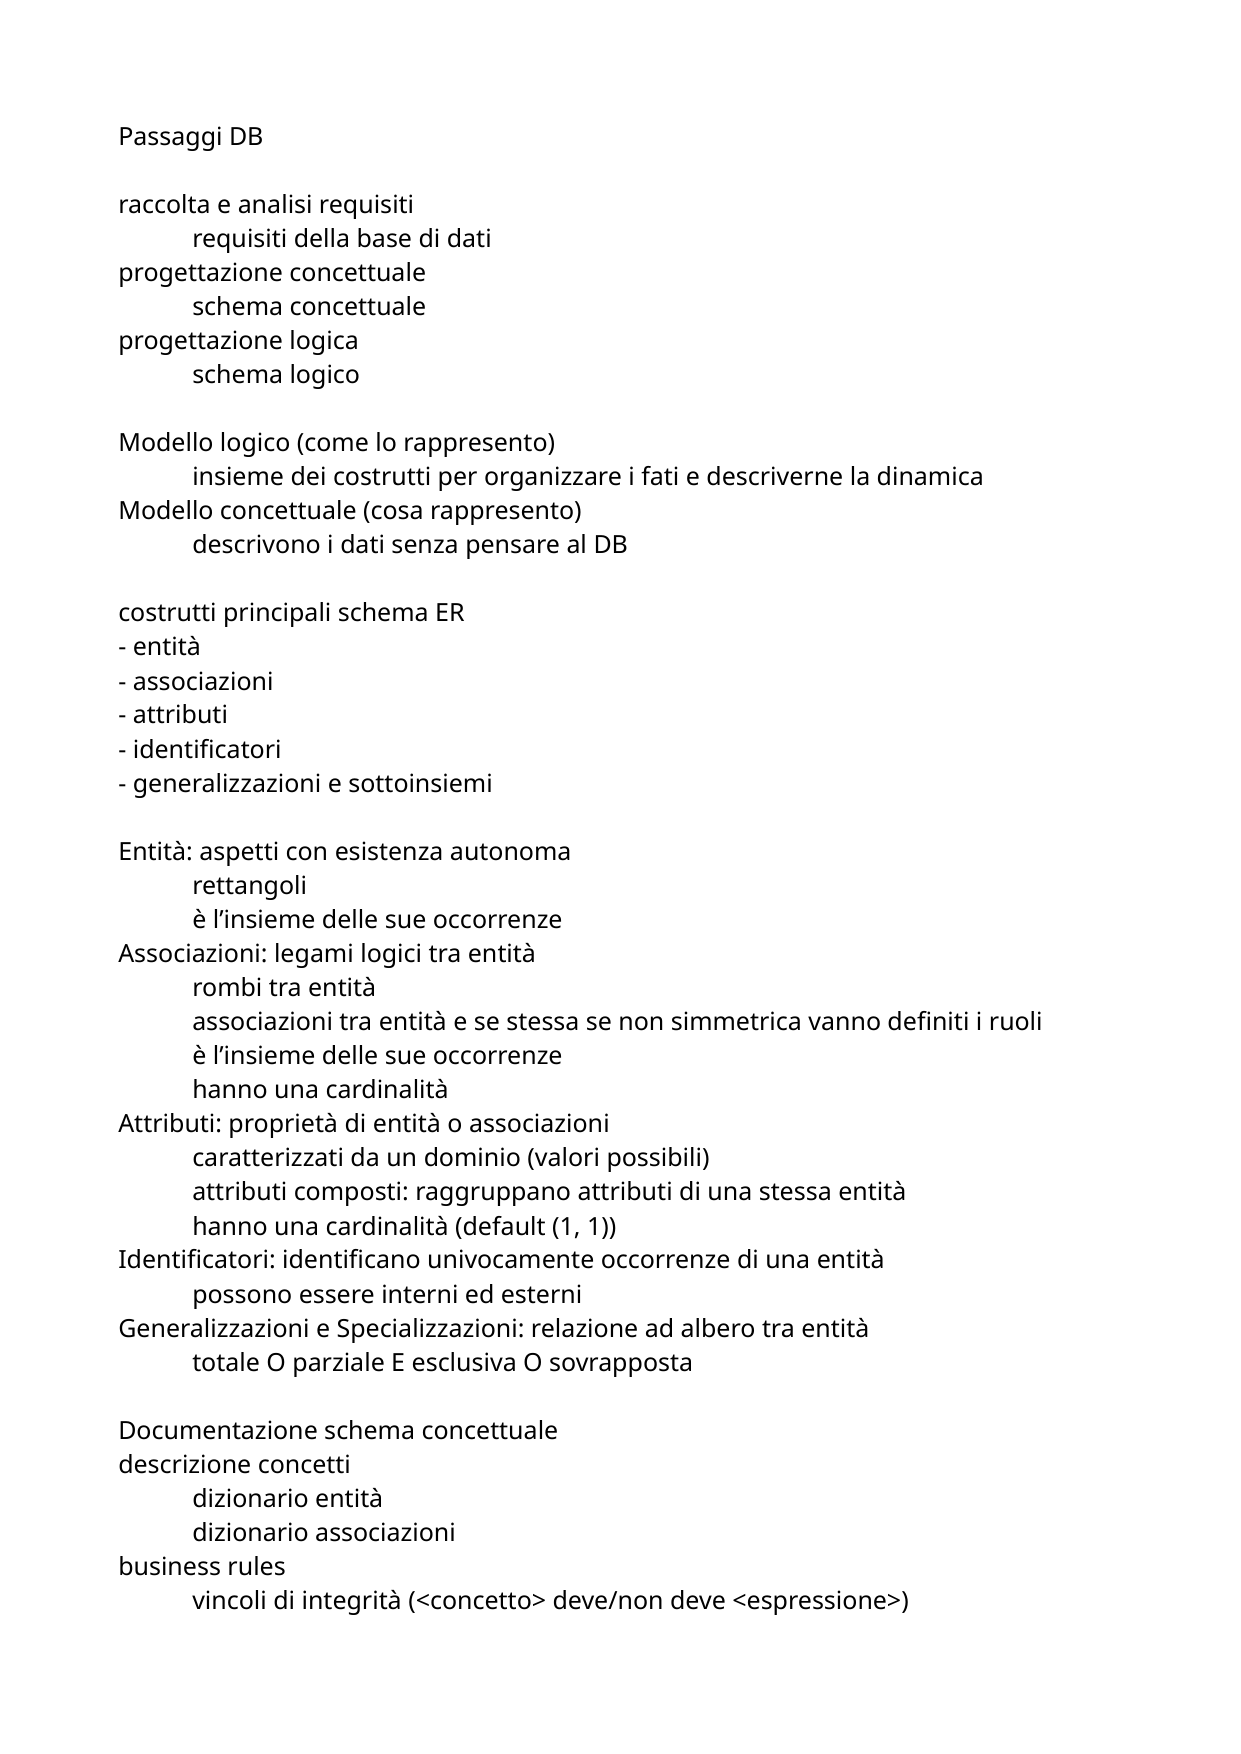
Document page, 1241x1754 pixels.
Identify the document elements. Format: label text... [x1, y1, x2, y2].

text - entità [118, 629, 1122, 663]
text costrutti principali schema ER [118, 595, 1122, 629]
text - attributi [118, 697, 1122, 731]
text schema logico [118, 357, 1122, 391]
text business rules [118, 1549, 1122, 1583]
text Documentazione schema concettuale [118, 1412, 1122, 1447]
text hanno una cardinalità (default (1, 1)) [118, 1208, 1122, 1242]
text schema concettuale [118, 288, 1122, 322]
text requisiti della base di dati [118, 220, 1122, 254]
text descrizione concetti [118, 1447, 1122, 1481]
text è l’insieme delle sue occorrenze [118, 1038, 1122, 1072]
text Identificatori: identificano univocamente occorrenze di una entità [118, 1242, 1122, 1276]
text Passaggi DB [118, 118, 1122, 152]
text descrivono i dati senza pensare al DB [118, 527, 1122, 561]
text - associazioni [118, 663, 1122, 697]
text dizionario associazioni [118, 1515, 1122, 1549]
text possono essere interni ed esterni [118, 1276, 1122, 1310]
text vincoli di integrità (<concetto> deve/non deve <espressione>) [118, 1583, 1122, 1617]
text rombi tra entità [118, 970, 1122, 1004]
text progettazione logica [118, 322, 1122, 357]
text insieme dei costrutti per organizzare i fati e descriverne la dinamica [118, 459, 1122, 493]
text Attributi: proprietà di entità o associazioni [118, 1106, 1122, 1140]
text totale O parziale E esclusiva O sovrapposta [118, 1344, 1122, 1378]
text caratterizzati da un dominio (valori possibili) [118, 1140, 1122, 1174]
text rettangoli [118, 867, 1122, 902]
text Associazioni: legami logici tra entità [118, 936, 1122, 970]
text - generalizzazioni e sottoinsiemi [118, 765, 1122, 799]
text Modello logico (come lo rappresento) [118, 425, 1122, 459]
text hanno una cardinalità [118, 1072, 1122, 1106]
text raccolta e analisi requisiti [118, 186, 1122, 220]
text progettazione concettuale [118, 254, 1122, 288]
text attributi composti: raggruppano attributi di una stessa entità [118, 1174, 1122, 1208]
text è l’insieme delle sue occorrenze [118, 902, 1122, 936]
text Modello concettuale (cosa rappresento) [118, 493, 1122, 527]
text - identificatori [118, 731, 1122, 765]
text Entità: aspetti con esistenza autonoma [118, 833, 1122, 867]
text associazioni tra entità e se stessa se non simmetrica vanno definiti i ruoli [118, 1004, 1122, 1038]
text dizionario entità [118, 1481, 1122, 1515]
text Generalizzazioni e Specializzazioni: relazione ad albero tra entità [118, 1310, 1122, 1344]
